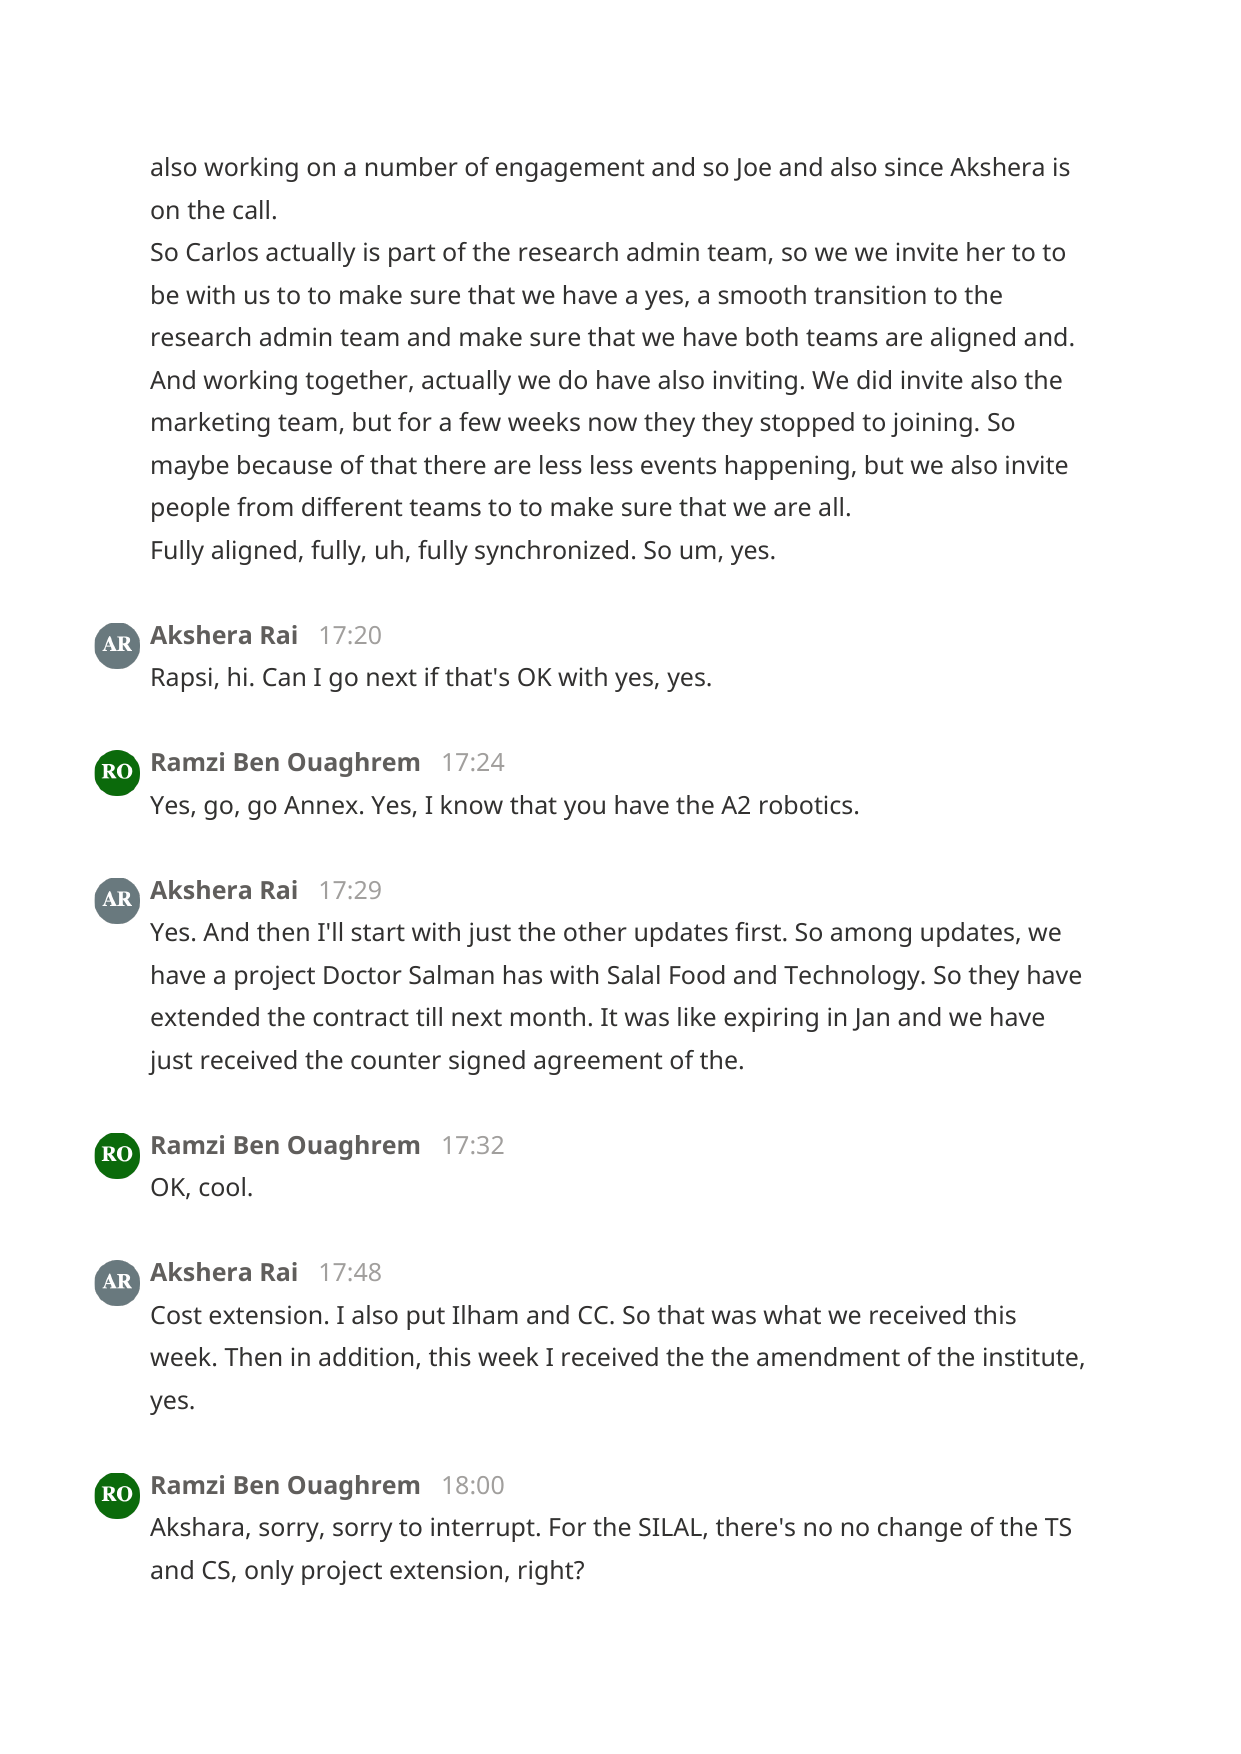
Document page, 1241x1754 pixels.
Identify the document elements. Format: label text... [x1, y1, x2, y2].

text Ramzi Ben Ouaghrem 18:00 Akshara, sorry, sorry to interrupt. For the SILAL, there's no no change of the TS and CS, only project extension, right? [150, 1425, 1090, 1587]
text Ramzi Ben Ouaghrem 17:24 Yes, go, go Annex. Yes, I know that you have the A2 robotics. [150, 702, 1090, 822]
text Ramzi Ben Ouaghrem 17:32 OK, cool. [150, 1085, 1090, 1204]
text Akshera Rai 17:29 Yes. And then I'll start with just the other updates first. So among updates, we have a project Doctor Salman has with Salal Food and Technology. So they have extended the contract till next month. It was like expiring in Jan and we have just received the counter signed agreement of the. [150, 830, 1090, 1077]
text Akshera Rai 17:20 Rapsi, hi. Can I go next if that's OK with yes, yes. [150, 575, 1090, 694]
text Akshera Rai 17:48 Cost extension. I also put Ilham and CC. So that was what we received this week. Then in addition, this week I received the the amendment of the institute, yes. [150, 1212, 1090, 1417]
text also working on a number of engagement and so Joe and also since Akshera is on the call. So Carlos actually is part of the research admin team, so we we invite her to to be with us to to make sure that we have a yes, a smooth transition to the research admin team and make sure that we have both teams are aligned and. And working together, actually we do have also inviting. We did invite also the marketing team, but for a few weeks now they they stopped to joining. So maybe because of that there are less less events happening, but we also invite people from different teams to to make sure that we are all. Fully aligned, fully, uh, fully synchronized. So um, yes. [150, 150, 1090, 567]
